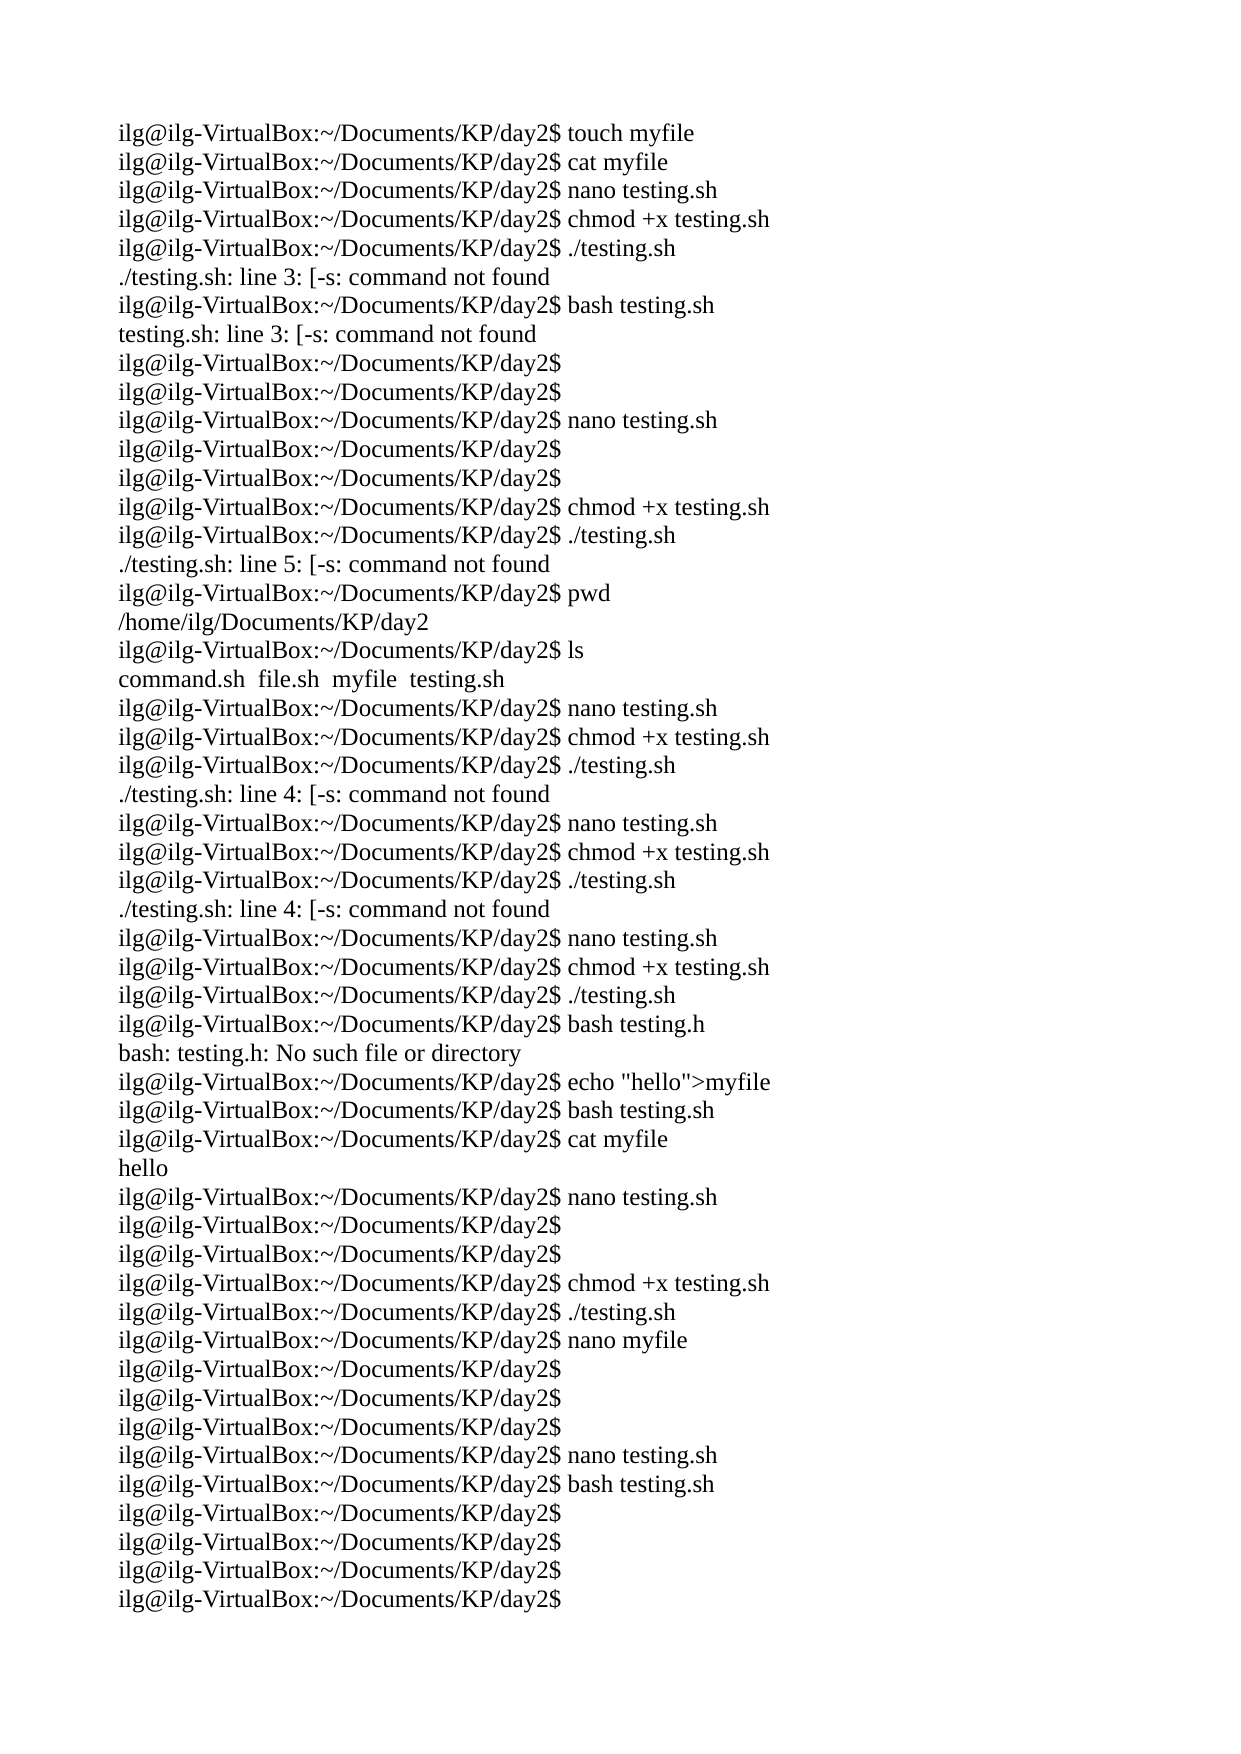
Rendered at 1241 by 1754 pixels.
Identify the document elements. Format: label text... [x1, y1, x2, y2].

text ilg@ilg-VirtualBox:~/Documents/KP/day2$ chmod +x testing.sh [118, 722, 1122, 751]
text bash: testing.h: No such file or directory [118, 1038, 1122, 1067]
text ilg@ilg-VirtualBox:~/Documents/KP/day2$ nano testing.sh [118, 1441, 1122, 1469]
text ./testing.sh: line 3: [-s: command not found [118, 262, 1122, 291]
text ilg@ilg-VirtualBox:~/Documents/KP/day2$ [118, 1498, 1122, 1527]
text ilg@ilg-VirtualBox:~/Documents/KP/day2$ [118, 1556, 1122, 1584]
text ilg@ilg-VirtualBox:~/Documents/KP/day2$ nano testing.sh [118, 693, 1122, 722]
text ilg@ilg-VirtualBox:~/Documents/KP/day2$ bash testing.h [118, 1009, 1122, 1038]
text ilg@ilg-VirtualBox:~/Documents/KP/day2$ [118, 1383, 1122, 1412]
text ilg@ilg-VirtualBox:~/Documents/KP/day2$ nano testing.sh [118, 406, 1122, 434]
text ./testing.sh: line 5: [-s: command not found [118, 549, 1122, 578]
text ilg@ilg-VirtualBox:~/Documents/KP/day2$ nano testing.sh [118, 923, 1122, 952]
text ilg@ilg-VirtualBox:~/Documents/KP/day2$ echo "hello">myfile [118, 1067, 1122, 1096]
text ilg@ilg-VirtualBox:~/Documents/KP/day2$ bash testing.sh [118, 291, 1122, 319]
text ilg@ilg-VirtualBox:~/Documents/KP/day2$ pwd [118, 578, 1122, 607]
text ilg@ilg-VirtualBox:~/Documents/KP/day2$ cat myfile [118, 1124, 1122, 1153]
text ilg@ilg-VirtualBox:~/Documents/KP/day2$ ./testing.sh [118, 751, 1122, 779]
text ilg@ilg-VirtualBox:~/Documents/KP/day2$ touch myfile [118, 118, 1122, 147]
text ilg@ilg-VirtualBox:~/Documents/KP/day2$ ./testing.sh [118, 866, 1122, 894]
text ilg@ilg-VirtualBox:~/Documents/KP/day2$ [118, 1584, 1122, 1613]
text ilg@ilg-VirtualBox:~/Documents/KP/day2$ chmod +x testing.sh [118, 837, 1122, 866]
text ilg@ilg-VirtualBox:~/Documents/KP/day2$ cat myfile [118, 147, 1122, 176]
text ilg@ilg-VirtualBox:~/Documents/KP/day2$ bash testing.sh [118, 1469, 1122, 1498]
text ilg@ilg-VirtualBox:~/Documents/KP/day2$ [118, 1527, 1122, 1556]
text ilg@ilg-VirtualBox:~/Documents/KP/day2$ bash testing.sh [118, 1096, 1122, 1124]
text /home/ilg/Documents/KP/day2 [118, 607, 1122, 636]
text ilg@ilg-VirtualBox:~/Documents/KP/day2$ [118, 348, 1122, 377]
text ilg@ilg-VirtualBox:~/Documents/KP/day2$ [118, 1239, 1122, 1268]
text ilg@ilg-VirtualBox:~/Documents/KP/day2$ ./testing.sh [118, 981, 1122, 1009]
text ilg@ilg-VirtualBox:~/Documents/KP/day2$ nano testing.sh [118, 176, 1122, 204]
text ilg@ilg-VirtualBox:~/Documents/KP/day2$ chmod +x testing.sh [118, 1268, 1122, 1297]
text ilg@ilg-VirtualBox:~/Documents/KP/day2$ [118, 1412, 1122, 1441]
text hello [118, 1153, 1122, 1182]
text testing.sh: line 3: [-s: command not found [118, 319, 1122, 348]
text command.sh file.sh myfile testing.sh [118, 664, 1122, 693]
text ilg@ilg-VirtualBox:~/Documents/KP/day2$ ls [118, 636, 1122, 664]
text ilg@ilg-VirtualBox:~/Documents/KP/day2$ chmod +x testing.sh [118, 204, 1122, 233]
text ./testing.sh: line 4: [-s: command not found [118, 894, 1122, 923]
text ilg@ilg-VirtualBox:~/Documents/KP/day2$ [118, 434, 1122, 463]
text ilg@ilg-VirtualBox:~/Documents/KP/day2$ chmod +x testing.sh [118, 492, 1122, 521]
text ilg@ilg-VirtualBox:~/Documents/KP/day2$ [118, 377, 1122, 406]
text ilg@ilg-VirtualBox:~/Documents/KP/day2$ nano myfile [118, 1326, 1122, 1354]
text ilg@ilg-VirtualBox:~/Documents/KP/day2$ [118, 1211, 1122, 1239]
text ./testing.sh: line 4: [-s: command not found [118, 779, 1122, 808]
text ilg@ilg-VirtualBox:~/Documents/KP/day2$ ./testing.sh [118, 1297, 1122, 1326]
text ilg@ilg-VirtualBox:~/Documents/KP/day2$ [118, 1354, 1122, 1383]
text ilg@ilg-VirtualBox:~/Documents/KP/day2$ ./testing.sh [118, 521, 1122, 549]
text ilg@ilg-VirtualBox:~/Documents/KP/day2$ nano testing.sh [118, 1182, 1122, 1211]
text ilg@ilg-VirtualBox:~/Documents/KP/day2$ ./testing.sh [118, 233, 1122, 262]
text ilg@ilg-VirtualBox:~/Documents/KP/day2$ [118, 463, 1122, 492]
text ilg@ilg-VirtualBox:~/Documents/KP/day2$ nano testing.sh [118, 808, 1122, 837]
text ilg@ilg-VirtualBox:~/Documents/KP/day2$ chmod +x testing.sh [118, 952, 1122, 981]
